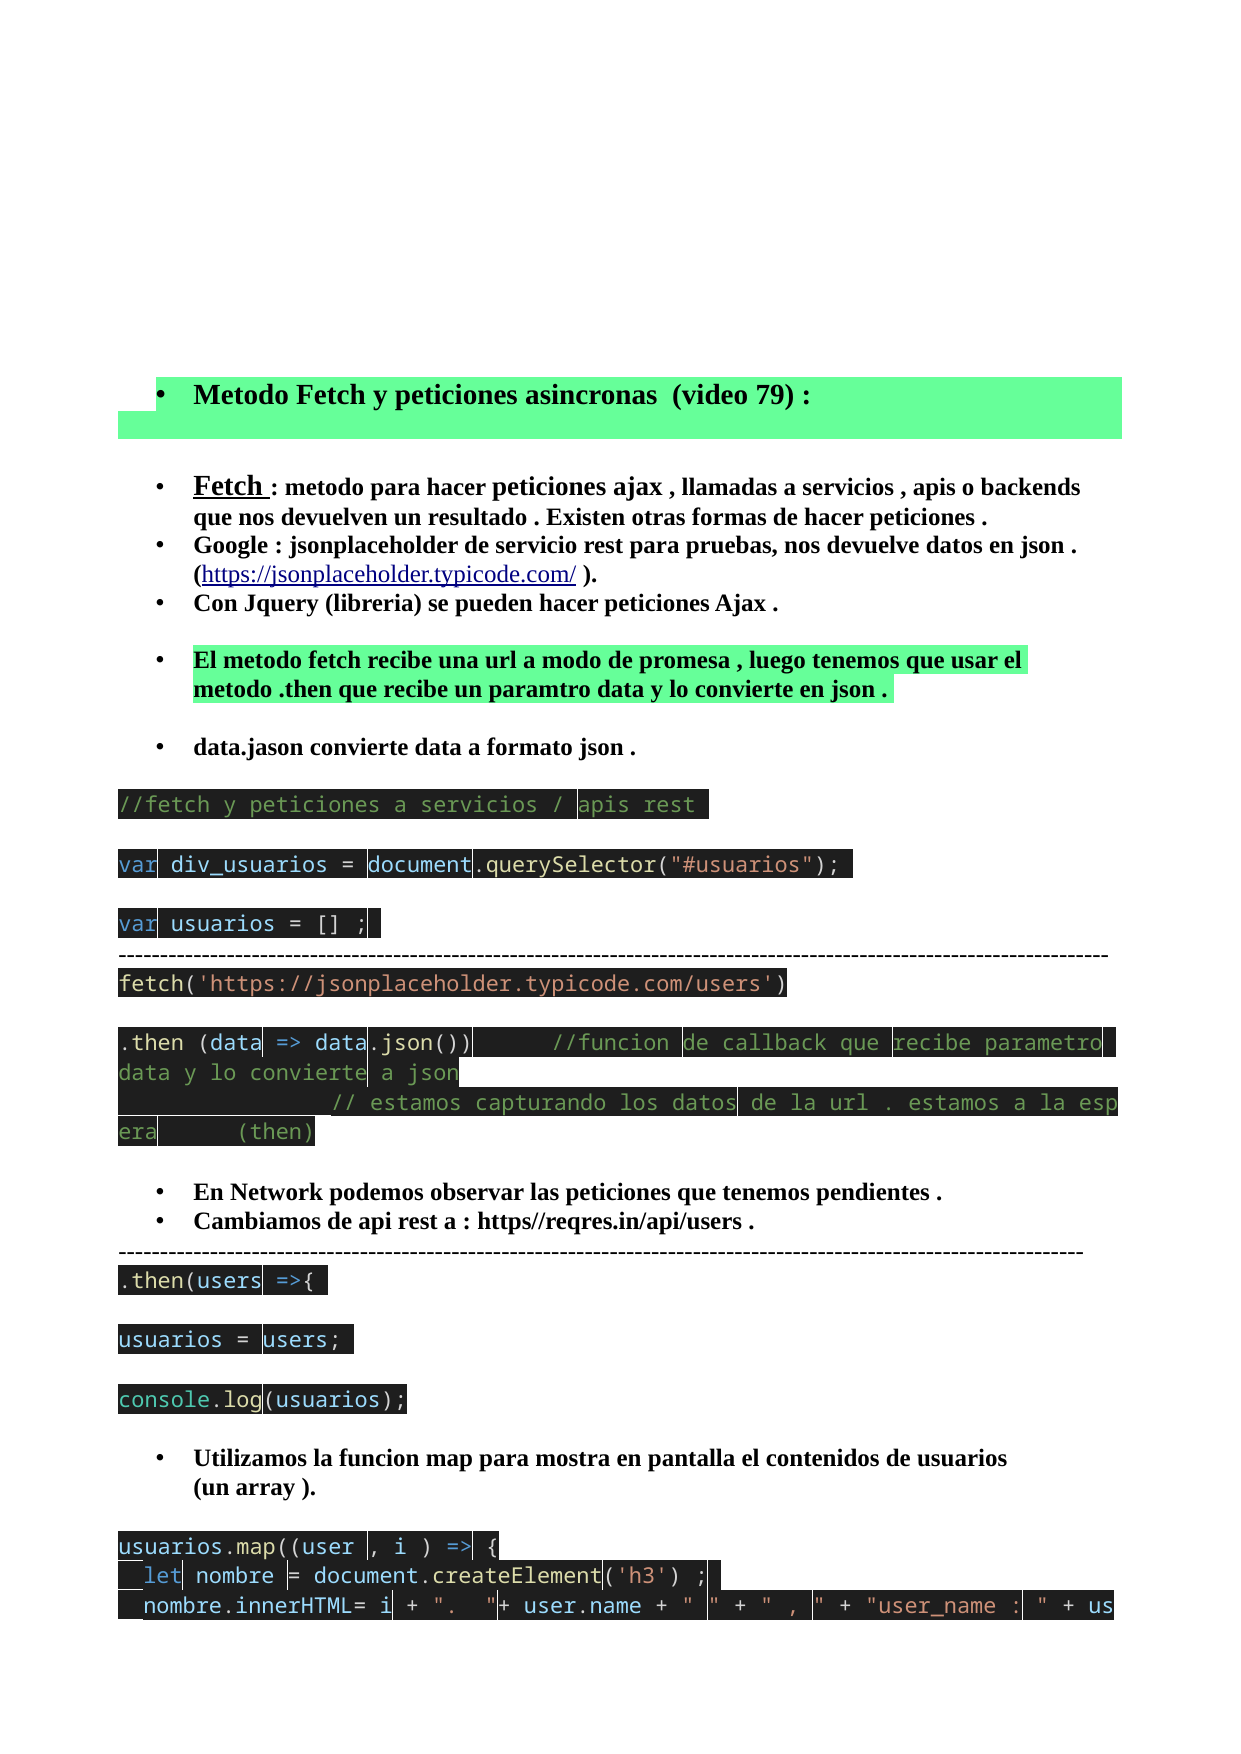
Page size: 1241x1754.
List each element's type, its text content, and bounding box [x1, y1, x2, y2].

text usuarios = users; [118, 1324, 1122, 1354]
list En Network podemos observar las peticiones que tenemos pendientes . [156, 1176, 1122, 1206]
list Utilizamos la funcion map para mostra en pantalla el contenidos de usuarios (un array ). [156, 1443, 1122, 1501]
text .then(users =>{ [118, 1265, 1122, 1295]
list Google : jsonplaceholder de servicio rest para pruebas, nos devuelve datos en json . (https://jsonplaceholder.typicode.com/ ). [156, 530, 1122, 588]
text .then (data => data.json()) //funcion de callback que recibe parametro data y lo convierte a json [118, 1027, 1122, 1087]
text var div_usuarios = document.querySelector("#usuarios"); [118, 848, 1122, 878]
list Cambiamos de api rest a : https//reqres.in/api/users . [156, 1206, 1122, 1235]
list data.jason convierte data a formato json . [156, 732, 1122, 760]
text nombre.innerHTML= i + ". "+ user.name + " " + " , " + "user_name : " + us [118, 1590, 1122, 1620]
list Con Jquery (libreria) se pueden hacer peticiones Ajax . [156, 588, 1122, 617]
list Fetch : metodo para hacer peticiones ajax , llamadas a servicios , apis o backends que nos devuelven un resultado . Existen otras formas de hacer peticiones . [156, 468, 1122, 530]
list El metodo fetch recibe una url a modo de promesa , luego tenemos que usar el metodo .then que recibe un paramtro data y lo convierte en json . [895, 645, 1122, 703]
text // estamos capturando los datos de la url . estamos a la espera (then) [118, 1087, 1122, 1146]
text console.log(usuarios); [118, 1384, 1122, 1414]
text usuarios.map((user , i ) => { [118, 1531, 1122, 1560]
list Metodo Fetch y peticiones asincronas (video 79) : [156, 377, 1122, 411]
text ----------------------------------------------------------------------------------------------------------------------- [118, 938, 1122, 967]
text //fetch y peticiones a servicios / apis rest [118, 789, 1122, 819]
text -------------------------------------------------------------------------------------------------------------------- [118, 1235, 1122, 1265]
text fetch('https://jsonplaceholder.typicode.com/users') [118, 967, 1122, 997]
text let nombre = document.createElement('h3') ; [118, 1560, 1122, 1590]
text var usuarios = [] ; [118, 908, 1122, 938]
